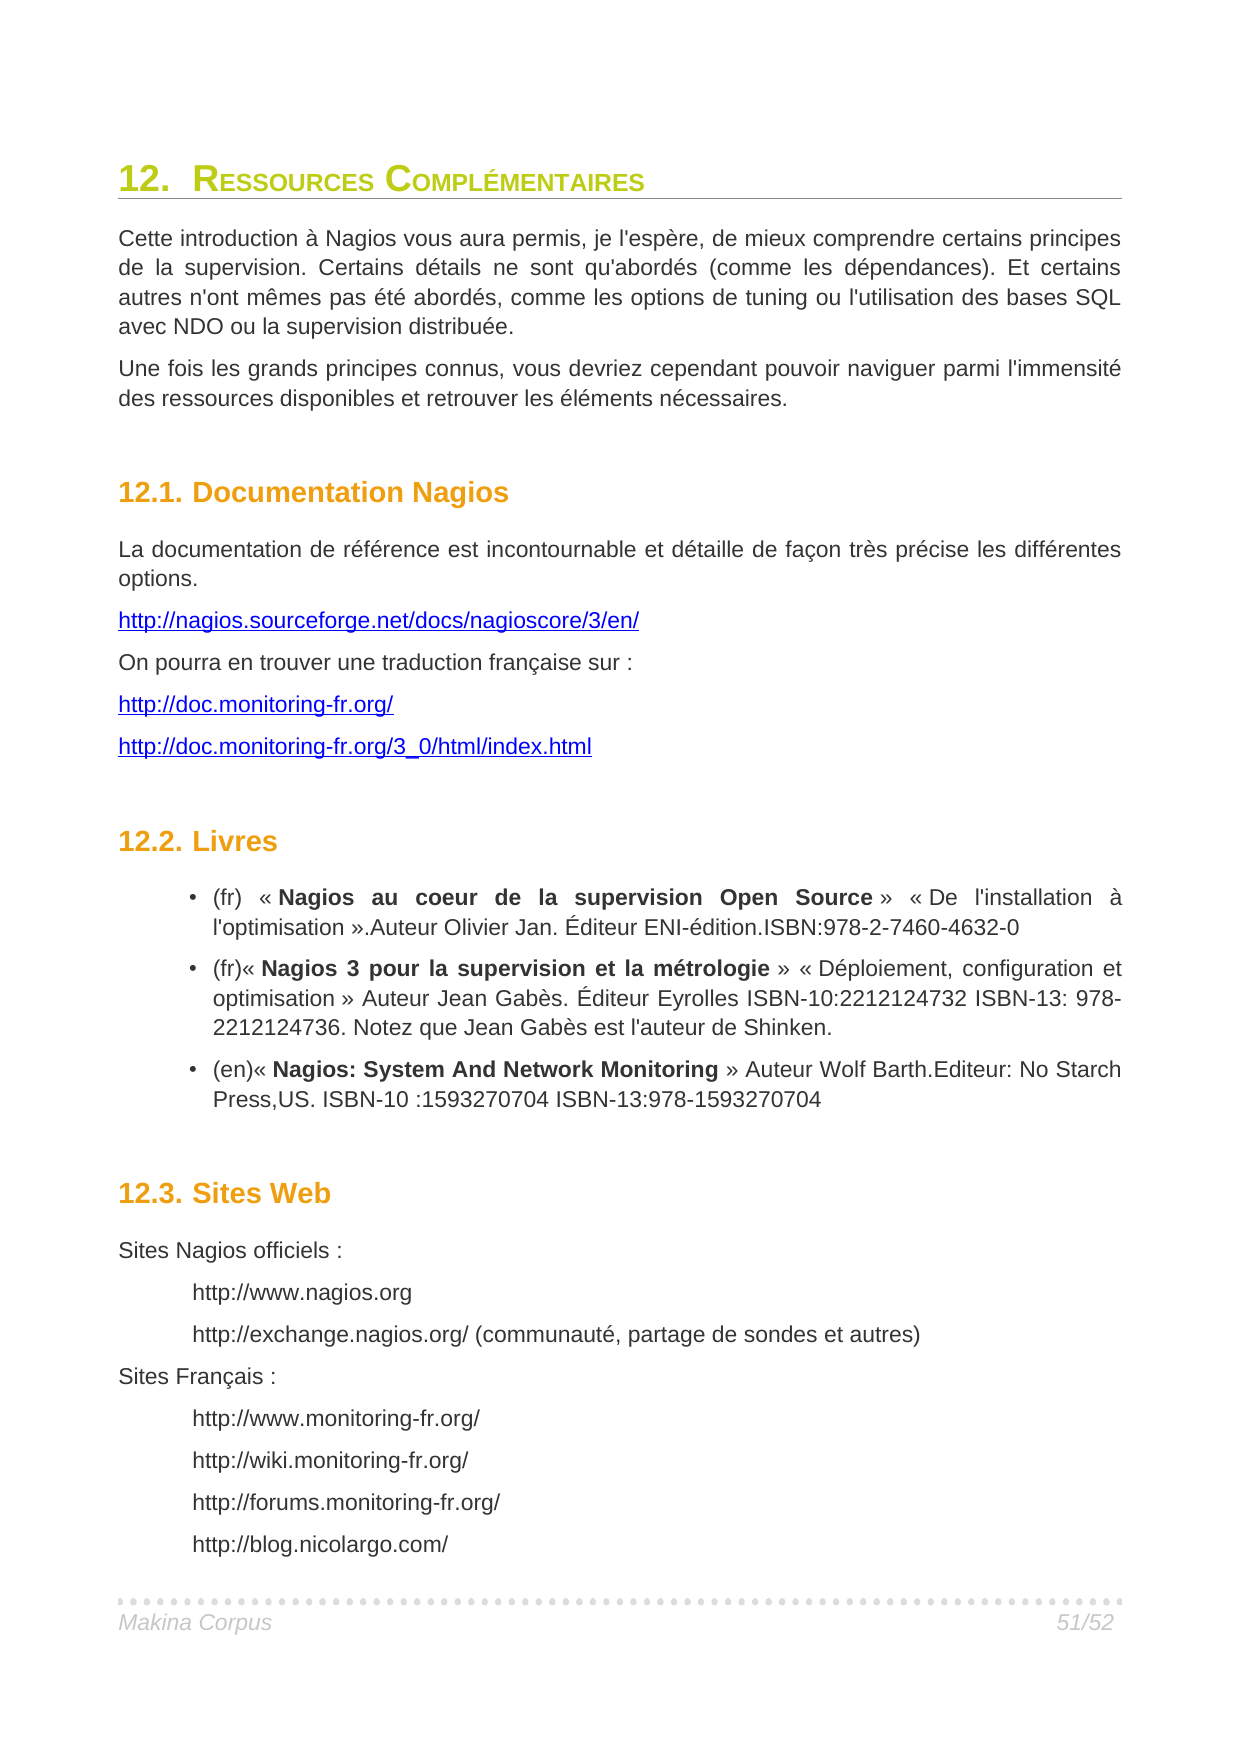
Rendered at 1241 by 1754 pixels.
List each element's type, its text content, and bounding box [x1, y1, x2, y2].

text http://blog.nicolargo.com/ [192, 1528, 1122, 1558]
subtitle Ressources Complémentaires [118, 168, 1122, 198]
text Une fois les grands principes connus, vous devriez cependant pouvoir naviguer parmi l'immensité des ressources disponibles et retrouver les éléments nécessaires. [118, 353, 1122, 412]
text http://doc.monitoring-fr.org/ [118, 689, 1122, 718]
list (en)« Nagios: System And Network Monitoring » Auteur Wolf Barth.Editeur: No Starch Press,US. ISBN-10 :1593270704 ISBN-13:978-1593270704 [189, 1054, 1122, 1113]
text http://www.nagios.org [118, 1277, 1122, 1306]
subtitle Sites Web [118, 1180, 1122, 1210]
text La documentation de référence est incontournable et détaille de façon très précise les différentes options. [118, 533, 1122, 592]
text http://www.monitoring-fr.org/ [192, 1403, 1122, 1432]
text http://doc.monitoring-fr.org/3_0/html/index.html [118, 731, 1122, 760]
text Sites Nagios officiels : [118, 1235, 1122, 1264]
text On pourra en trouver une traduction française sur : [118, 647, 1122, 676]
text http://forums.monitoring-fr.org/ [192, 1487, 1122, 1516]
subtitle Livres [118, 827, 1122, 857]
picture [118, 1593, 1123, 1610]
text http://nagios.sourceforge.net/docs/nagioscore/3/en/ [118, 605, 1122, 634]
list (fr) « Nagios au coeur de la supervision Open Source » « De l'installation à l'optimisation ».Auteur Olivier Jan. Éditeur ENI-édition.ISBN:978-2-7460-4632-0 [189, 882, 1122, 941]
text http://exchange.nagios.org/ (communauté, partage de sondes et autres) [118, 1319, 1122, 1348]
text Sites Français : [118, 1361, 1122, 1390]
list (fr)« Nagios 3 pour la supervision et la métrologie » « Déploiement, configuration et optimisation » Auteur Jean Gabès. Éditeur Eyrolles ISBN-10:2212124732 ISBN-13: 978-2212124736. Notez que Jean Gabès est l'auteur de Shinken. [189, 953, 1122, 1042]
text Cette introduction à Nagios vous aura permis, je l'espère, de mieux comprendre certains principes de la supervision. Certains détails ne sont qu'abordés (comme les dépendances). Et certains autres n'ont mêmes pas été abordés, comme les options de tuning ou l'utilisation des bases SQL avec NDO ou la supervision distribuée. [118, 223, 1122, 341]
text http://wiki.monitoring-fr.org/ [192, 1444, 1122, 1474]
subtitle Documentation Nagios [118, 479, 1122, 508]
